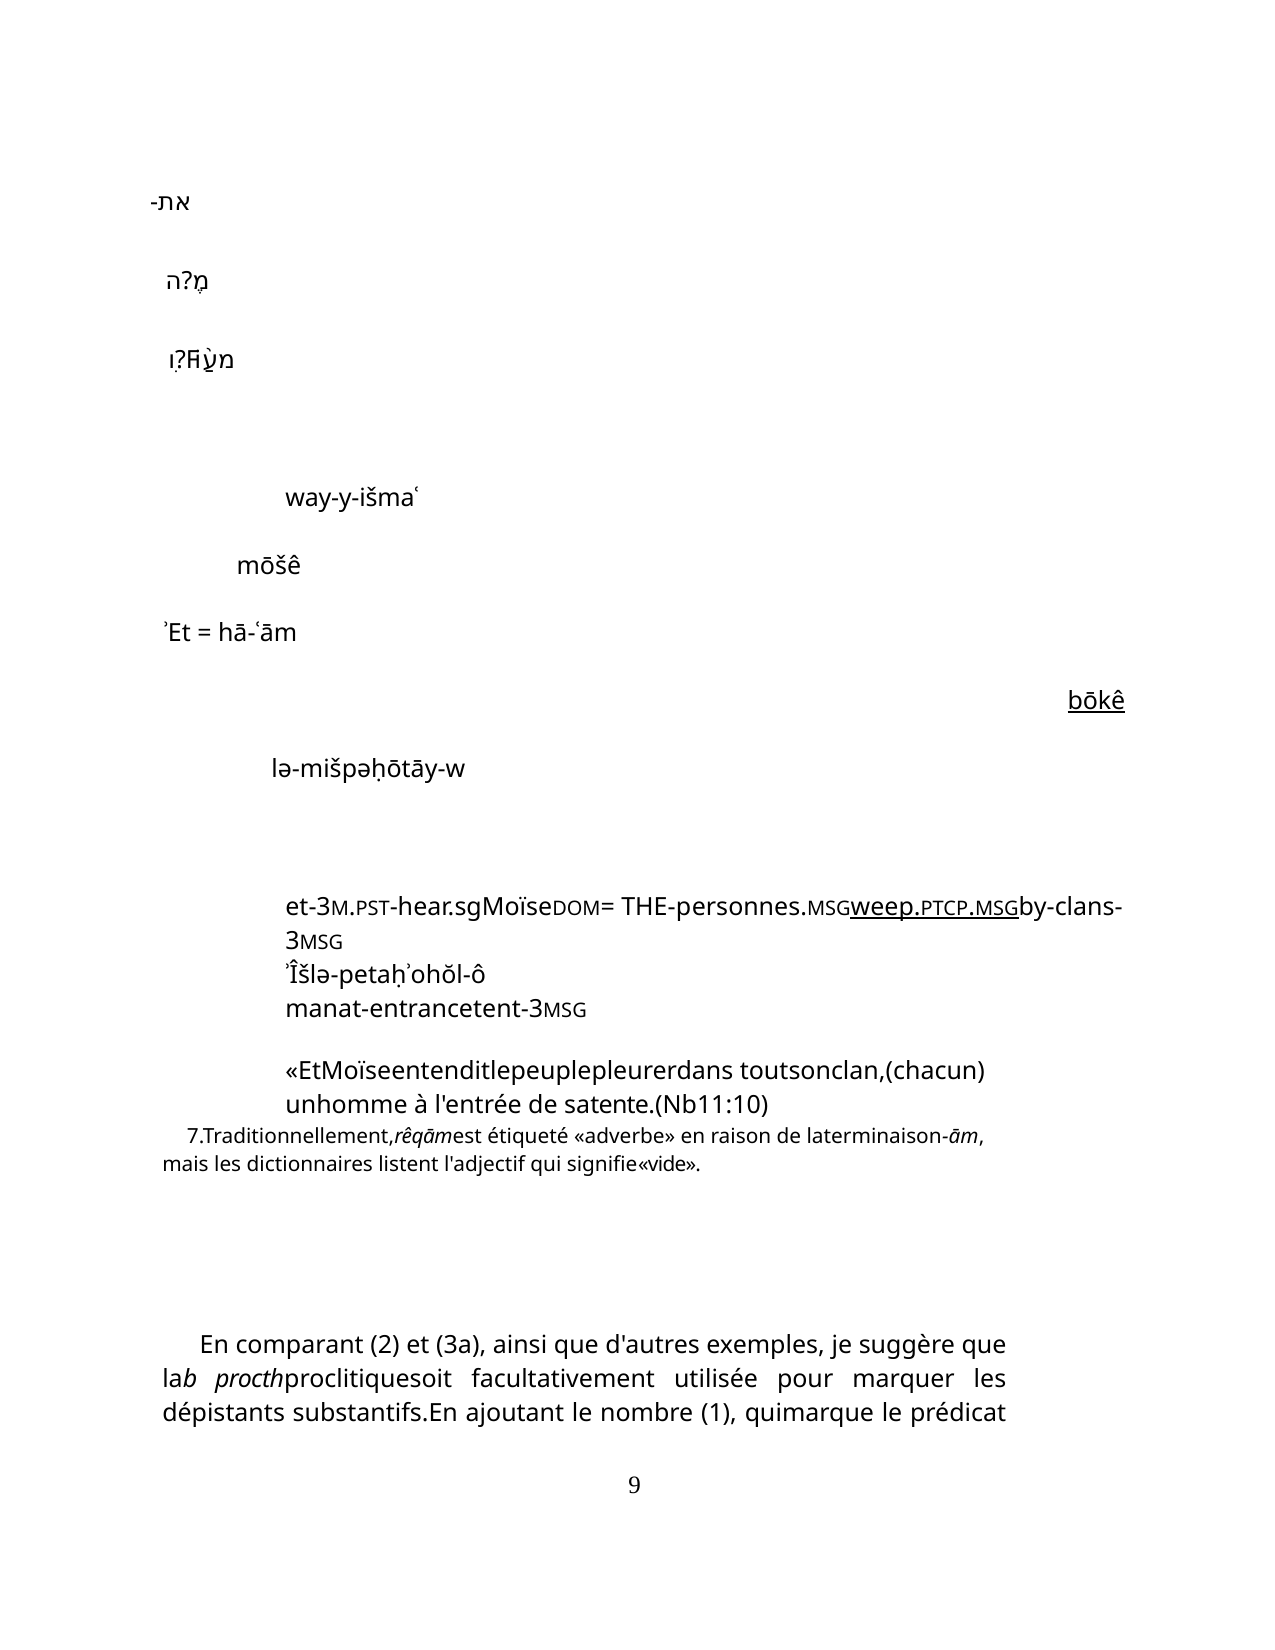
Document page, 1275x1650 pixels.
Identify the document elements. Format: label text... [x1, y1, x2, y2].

text En comparant (2) et (3a), ainsi que d'autres exemples, je suggère que lab procthproclitiquesoit facultativement utilisée pour marquer les dépistants substantifs.En ajoutant le nombre (1), quimarque le prédicat [162, 1327, 1007, 1429]
text manat-entrancetent-3msg [285, 991, 1125, 1025]
text וִ?Fiַ֨מע [168, 308, 1125, 376]
text mōšê [236, 514, 1125, 581]
text et-3m.pst-hear.sgMoïsedom= THE-personnes.msgweep.ptcp.msgby-clans-3msg [285, 888, 1125, 957]
text way-y-išmaʿ [285, 480, 1125, 514]
text 7.Traditionnellement,rêqāmest étiqueté «adverbe» en raison de laterminaison-ām, mais les dictionnaires listent l'adjectif qui signifie«vide». [162, 1121, 1007, 1178]
text מֶ?ה [165, 229, 1125, 297]
text ʾÎšlə-petaḥʾohŏl-ô [285, 957, 1125, 991]
text ʾEt = hā-ʿām [163, 581, 1125, 649]
text bōkê [150, 649, 1125, 717]
text «EtMoïseentenditlepeuplepleurerdans toutsonclan,(chacun) unhomme à l'entrée de satente.(Nb11:10) [285, 1026, 1008, 1121]
text את- [150, 150, 1117, 218]
text lə-mišpəḥōtāy-w [271, 717, 1125, 784]
